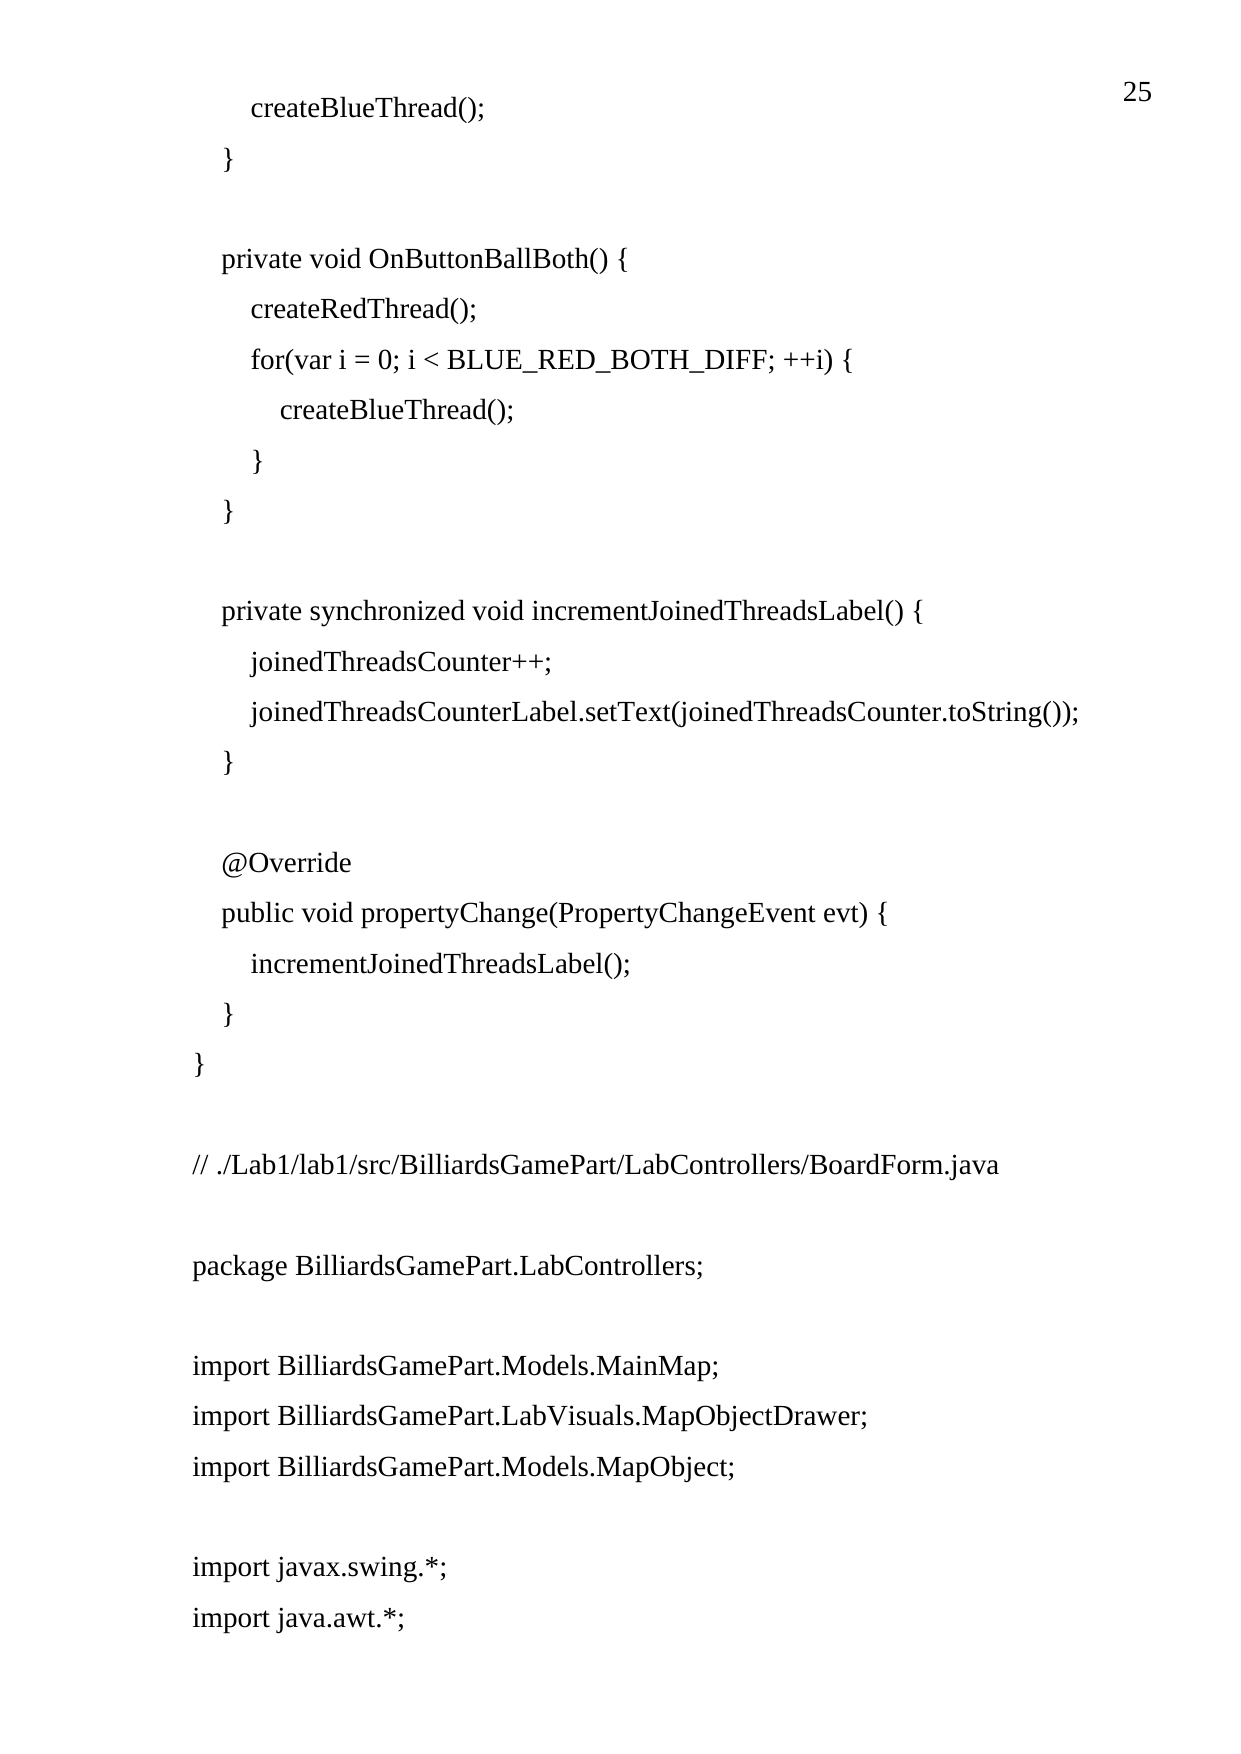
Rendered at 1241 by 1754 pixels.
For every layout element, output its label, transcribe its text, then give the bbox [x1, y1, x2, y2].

text } [118, 1046, 1122, 1080]
text joinedThreadsCounterLabel.setText(joinedThreadsCounter.toString()); [118, 694, 1122, 728]
text createBlueThread(); [118, 90, 1122, 124]
text package BilliardsGamePart.LabControllers; [118, 1248, 1122, 1281]
text public void propertyChange(PropertyChangeEvent evt) { [118, 895, 1122, 929]
text } [118, 141, 1122, 174]
text @Override [118, 845, 1122, 879]
text } [118, 996, 1122, 1029]
text } [118, 744, 1122, 778]
text import java.awt.*; [118, 1600, 1122, 1633]
text } [118, 493, 1122, 526]
text incrementJoinedThreadsLabel(); [118, 946, 1122, 979]
text // ./Lab1/lab1/src/BilliardsGamePart/LabControllers/BoardForm.java [118, 1147, 1122, 1181]
text import javax.swing.*; [118, 1549, 1122, 1583]
text import BilliardsGamePart.Models.MapObject; [118, 1449, 1122, 1482]
text for(var i = 0; i < BLUE_RED_BOTH_DIFF; ++i) { [118, 342, 1122, 376]
text createRedThread(); [118, 292, 1122, 325]
text private void OnButtonBallBoth() { [118, 241, 1122, 275]
text joinedThreadsCounter++; [118, 644, 1122, 677]
text import BilliardsGamePart.LabVisuals.MapObjectDrawer; [118, 1398, 1122, 1432]
text private synchronized void incrementJoinedThreadsLabel() { [118, 593, 1122, 627]
text import BilliardsGamePart.Models.MainMap; [118, 1348, 1122, 1382]
text createBlueThread(); [118, 392, 1122, 426]
text } [118, 443, 1122, 476]
